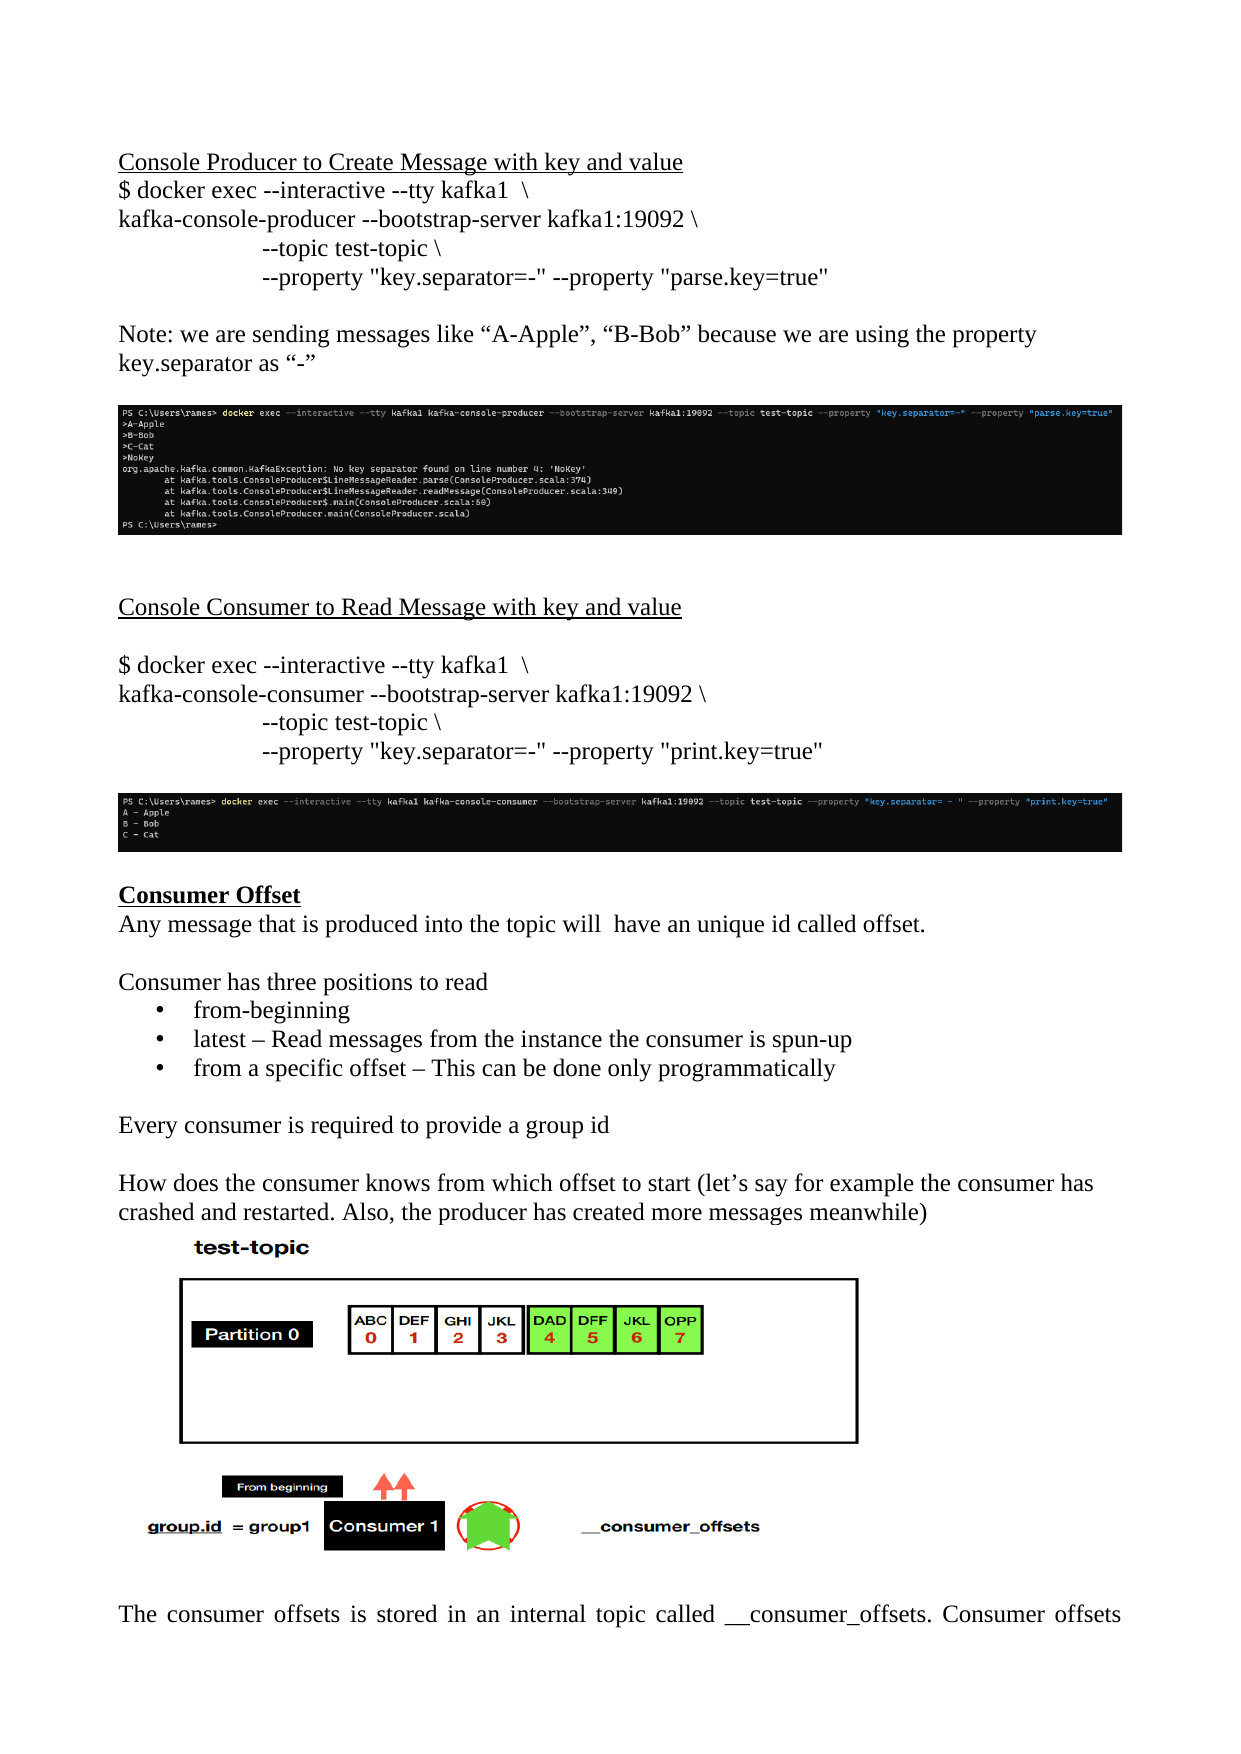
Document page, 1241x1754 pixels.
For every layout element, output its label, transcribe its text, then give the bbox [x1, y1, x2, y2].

text Consumer Offset [118, 881, 1122, 909]
text Console Consumer to Read Message with key and value [118, 592, 1122, 621]
text --property "key.separator=-" --property "print.key=true" [118, 736, 1122, 765]
text Console Producer to Create Message with key and value [118, 147, 1122, 176]
text Note: we are sending messages like “A-Apple”, “B-Bob” because we are using the property key.separator as “-” [118, 319, 1122, 377]
picture [118, 793, 1123, 852]
picture [118, 405, 1123, 535]
text --topic test-topic \ [118, 707, 1122, 736]
text Consumer has three positions to read [118, 967, 1122, 996]
text $ docker exec --interactive --tty kafka1 \ [118, 650, 1122, 679]
list from-beginning [156, 996, 1122, 1024]
text The consumer offsets is stored in an internal topic called __consumer_offsets. Consumer offsets [118, 1599, 1122, 1628]
text Every consumer is required to provide a group id [118, 1111, 1122, 1139]
text kafka-console-producer --bootstrap-server kafka1:19092 \ [118, 204, 1122, 233]
text Any message that is produced into the topic will have an unique id called offset. [118, 909, 1122, 938]
text kafka-console-consumer --bootstrap-server kafka1:19092 \ [118, 679, 1122, 707]
text --topic test-topic \ [118, 233, 1122, 262]
picture [108, 1225, 894, 1568]
list from a specific offset – This can be done only programmatically [156, 1053, 1122, 1082]
text How does the consumer knows from which offset to start (let’s say for example the consumer has crashed and restarted. Also, the producer has created more messages meanwhile) [118, 1168, 1122, 1226]
list latest – Read messages from the instance the consumer is spun-up [156, 1024, 1122, 1053]
text --property "key.separator=-" --property "parse.key=true" [118, 262, 1122, 291]
text $ docker exec --interactive --tty kafka1 \ [118, 176, 1122, 204]
